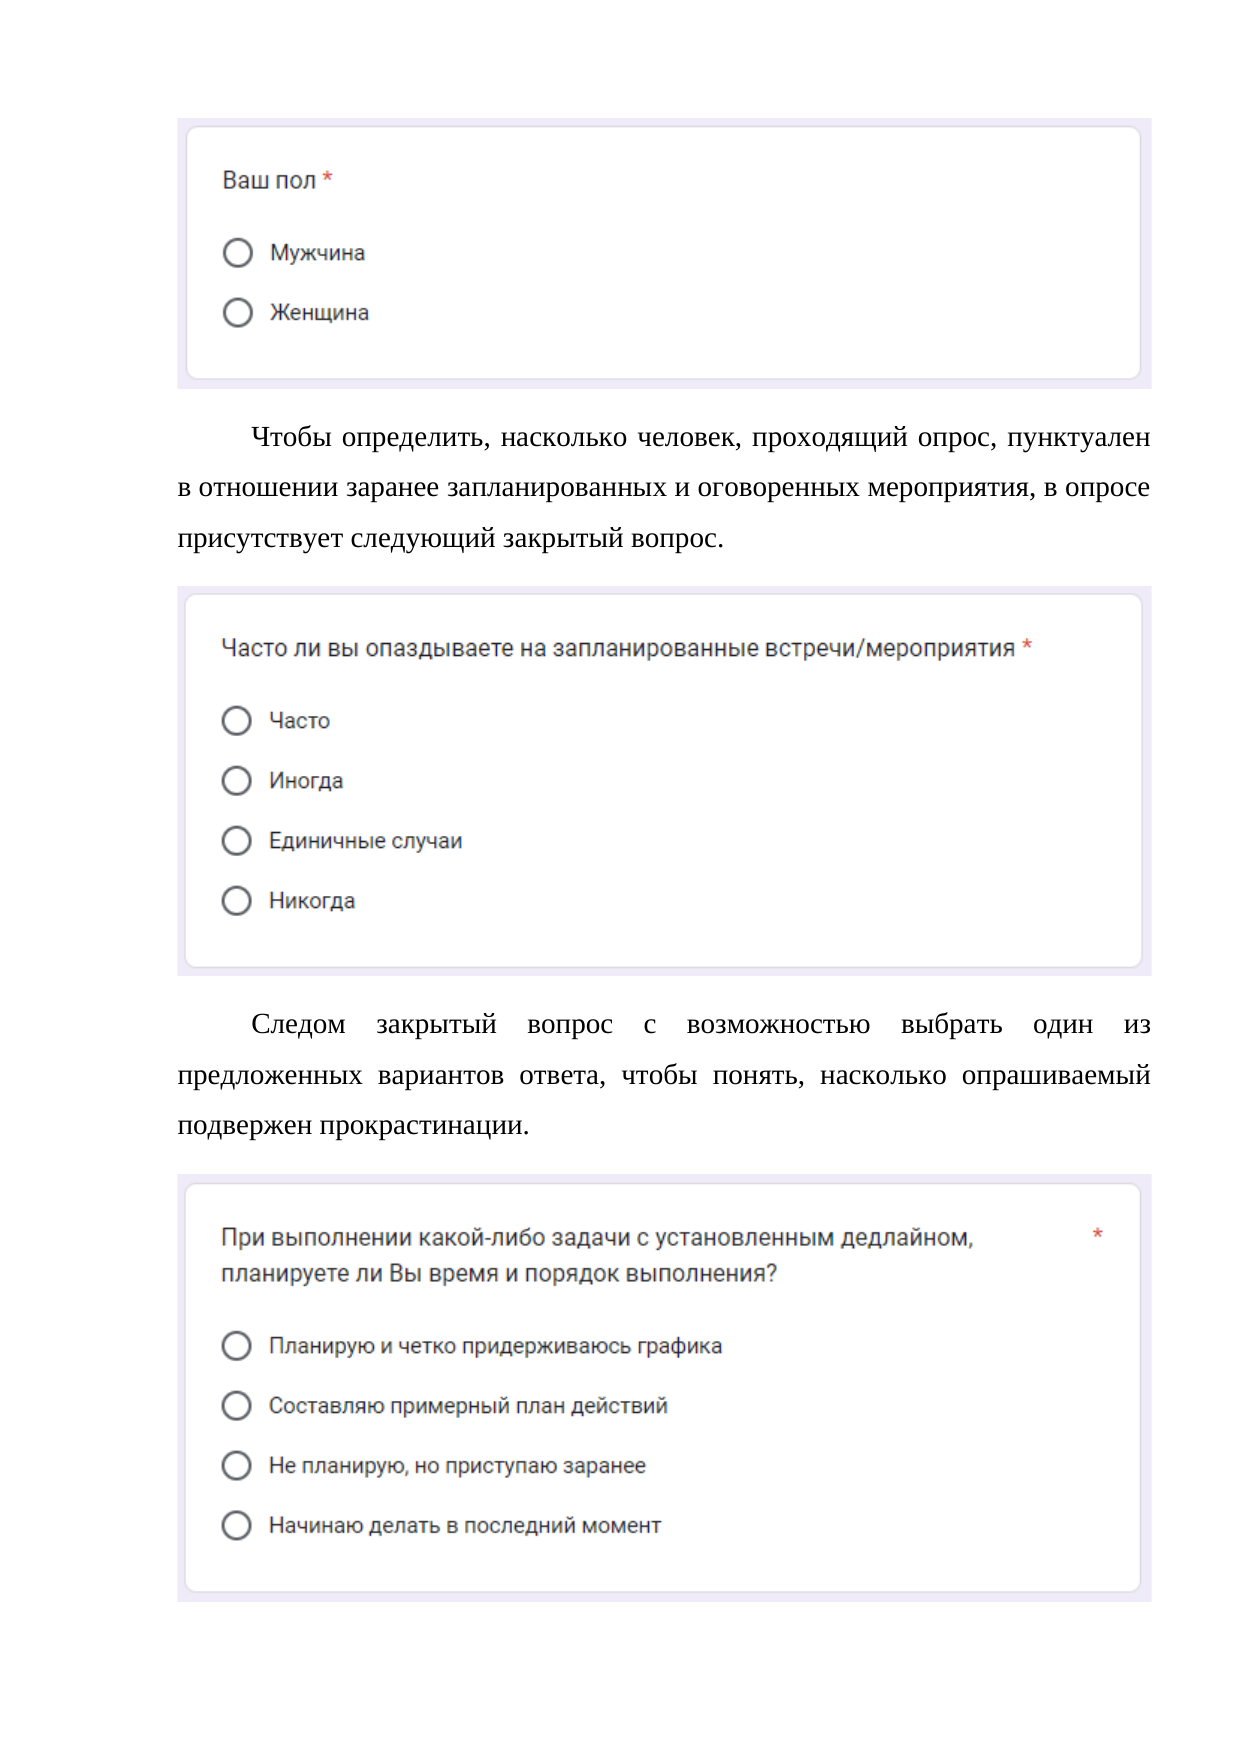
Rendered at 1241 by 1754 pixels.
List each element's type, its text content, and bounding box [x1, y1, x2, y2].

picture [177, 118, 1152, 389]
text Следом закрытый вопрос с возможностью выбрать один из предложенных вариантов ответа, чтобы понять, насколько опрашиваемый подвержен прокрастинации. [177, 1007, 1152, 1141]
text Чтобы определить, насколько человек, проходящий опрос, пунктуален в отношении заранее запланированных и оговоренных мероприятия, в опросе присутствует следующий закрытый вопрос. [177, 419, 1152, 553]
picture [177, 1174, 1152, 1602]
picture [177, 586, 1152, 976]
